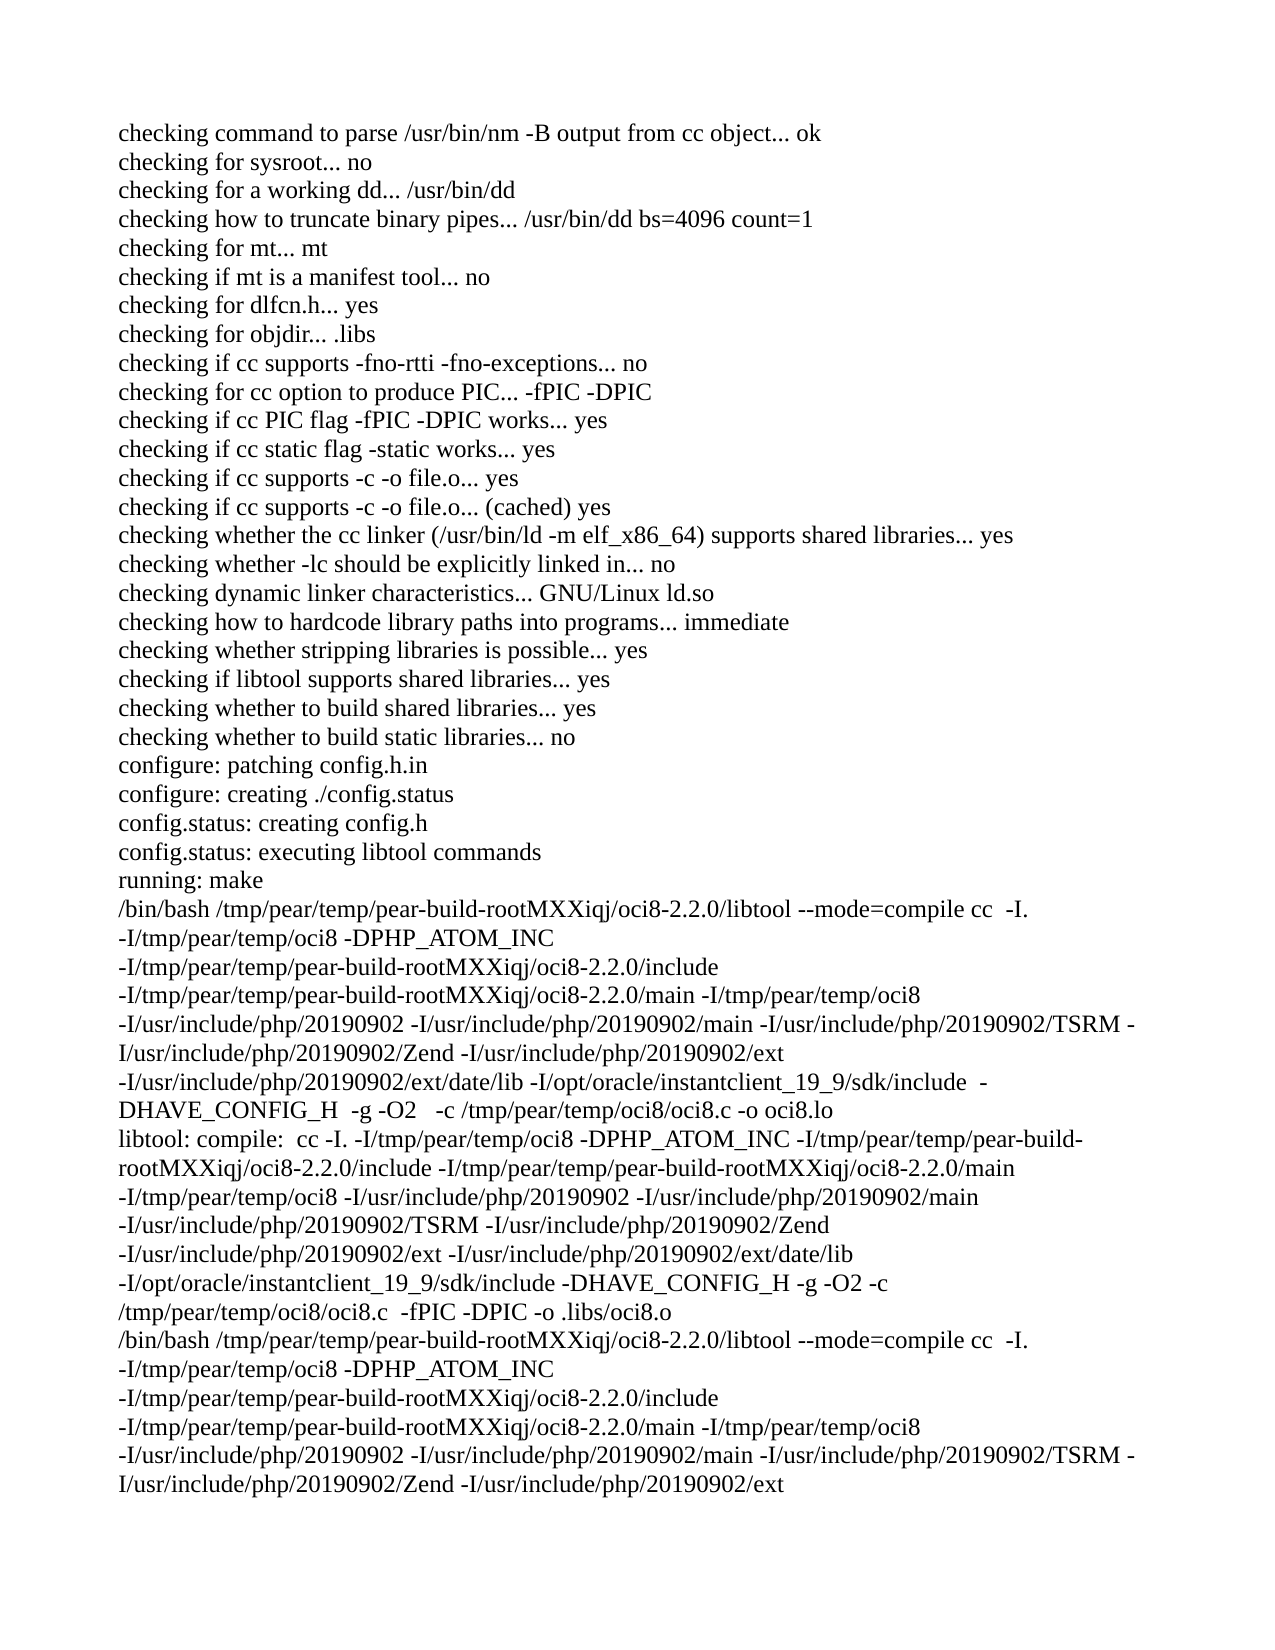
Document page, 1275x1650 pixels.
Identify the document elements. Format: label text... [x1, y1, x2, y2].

text configure: creating ./config.status [118, 779, 1157, 808]
text checking for sysroot... no [118, 147, 1157, 176]
text configure: patching config.h.in [118, 751, 1157, 779]
text config.status: executing libtool commands [118, 837, 1157, 866]
text checking if cc supports -c -o file.o... yes [118, 463, 1157, 492]
text checking whether stripping libraries is possible... yes [118, 636, 1157, 664]
text checking whether -lc should be explicitly linked in... no [118, 549, 1157, 578]
text checking whether to build shared libraries... yes [118, 693, 1157, 722]
text checking for a working dd... /usr/bin/dd [118, 176, 1157, 204]
text checking how to truncate binary pipes... /usr/bin/dd bs=4096 count=1 [118, 204, 1157, 233]
text checking if libtool supports shared libraries... yes [118, 664, 1157, 693]
text checking for mt... mt [118, 233, 1157, 262]
text checking command to parse /usr/bin/nm -B output from cc object... ok [118, 118, 1157, 147]
text checking how to hardcode library paths into programs... immediate [118, 607, 1157, 636]
text checking whether to build static libraries... no [118, 722, 1157, 751]
text checking for objdir... .libs [118, 319, 1157, 348]
text checking for cc option to produce PIC... -fPIC -DPIC [118, 377, 1157, 406]
text config.status: creating config.h [118, 808, 1157, 837]
text checking if cc supports -c -o file.o... (cached) yes [118, 492, 1157, 521]
text libtool: compile: cc -I. -I/tmp/pear/temp/oci8 -DPHP_ATOM_INC -I/tmp/pear/temp/pear-build-rootMXXiqj/oci8-2.2.0/include -I/tmp/pear/temp/pear-build-rootMXXiqj/oci8-2.2.0/main -I/tmp/pear/temp/oci8 -I/usr/include/php/20190902 -I/usr/include/php/20190902/main -I/usr/include/php/20190902/TSRM -I/usr/include/php/20190902/Zend -I/usr/include/php/20190902/ext -I/usr/include/php/20190902/ext/date/lib -I/opt/oracle/instantclient_19_9/sdk/include -DHAVE_CONFIG_H -g -O2 -c /tmp/pear/temp/oci8/oci8.c -fPIC -DPIC -o .libs/oci8.o [118, 1124, 1157, 1326]
text checking if mt is a manifest tool... no [118, 262, 1157, 291]
text checking if cc static flag -static works... yes [118, 434, 1157, 463]
text checking whether the cc linker (/usr/bin/ld -m elf_x86_64) supports shared libraries... yes [118, 521, 1157, 549]
text /bin/bash /tmp/pear/temp/pear-build-rootMXXiqj/oci8-2.2.0/libtool --mode=compile cc -I. -I/tmp/pear/temp/oci8 -DPHP_ATOM_INC -I/tmp/pear/temp/pear-build-rootMXXiqj/oci8-2.2.0/include -I/tmp/pear/temp/pear-build-rootMXXiqj/oci8-2.2.0/main -I/tmp/pear/temp/oci8 -I/usr/include/php/20190902 -I/usr/include/php/20190902/main -I/usr/include/php/20190902/TSRM -I/usr/include/php/20190902/Zend -I/usr/include/php/20190902/ext [118, 1326, 1157, 1498]
text /bin/bash /tmp/pear/temp/pear-build-rootMXXiqj/oci8-2.2.0/libtool --mode=compile cc -I. -I/tmp/pear/temp/oci8 -DPHP_ATOM_INC -I/tmp/pear/temp/pear-build-rootMXXiqj/oci8-2.2.0/include -I/tmp/pear/temp/pear-build-rootMXXiqj/oci8-2.2.0/main -I/tmp/pear/temp/oci8 -I/usr/include/php/20190902 -I/usr/include/php/20190902/main -I/usr/include/php/20190902/TSRM -I/usr/include/php/20190902/Zend -I/usr/include/php/20190902/ext -I/usr/include/php/20190902/ext/date/lib -I/opt/oracle/instantclient_19_9/sdk/include -DHAVE_CONFIG_H -g -O2 -c /tmp/pear/temp/oci8/oci8.c -o oci8.lo [118, 894, 1157, 1124]
text running: make [118, 866, 1157, 894]
text checking dynamic linker characteristics... GNU/Linux ld.so [118, 578, 1157, 607]
text checking for dlfcn.h... yes [118, 291, 1157, 319]
text checking if cc supports -fno-rtti -fno-exceptions... no [118, 348, 1157, 377]
text checking if cc PIC flag -fPIC -DPIC works... yes [118, 406, 1157, 434]
